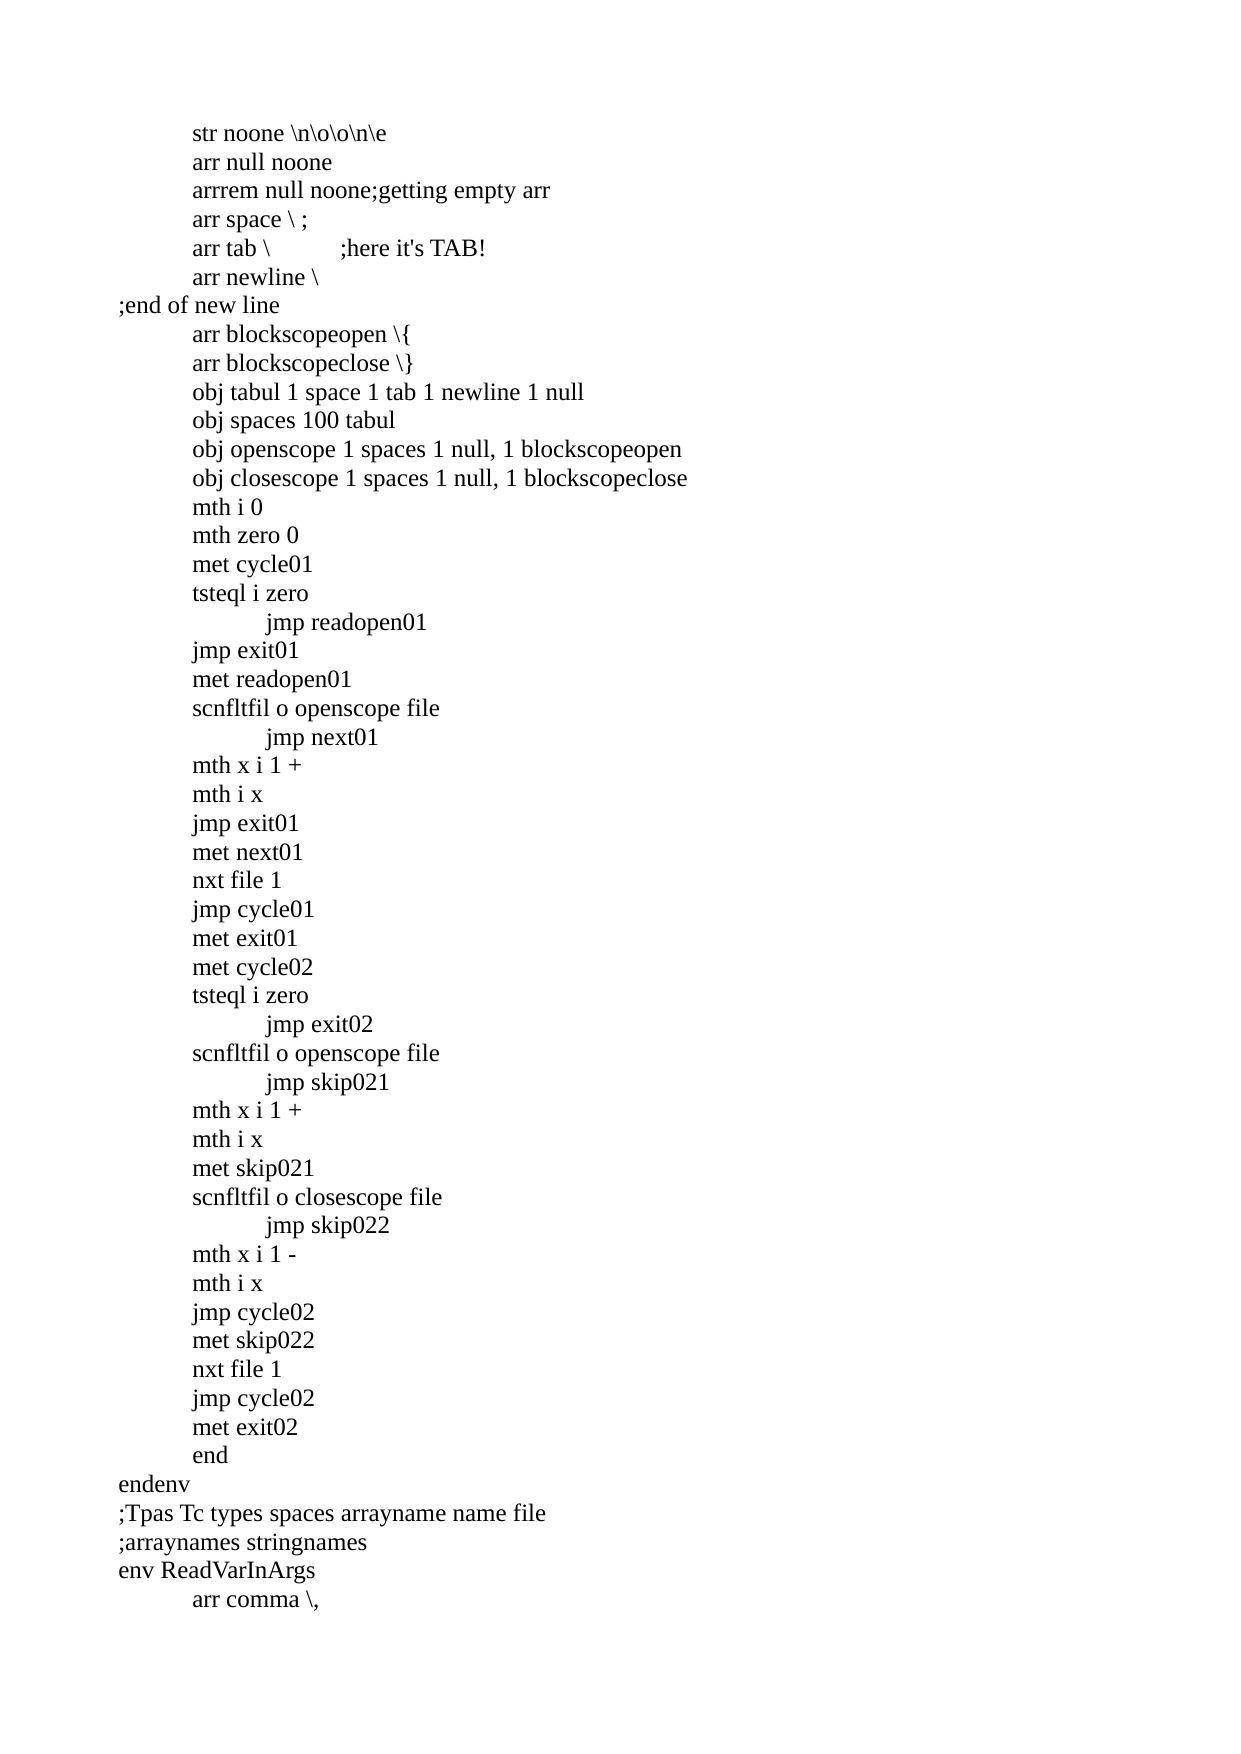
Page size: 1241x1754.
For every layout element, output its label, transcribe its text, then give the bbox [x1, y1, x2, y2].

text scnfltfil o closescope file [118, 1182, 1122, 1211]
text arr space \ ; [118, 204, 1122, 233]
text env ReadVarInArgs [118, 1556, 1122, 1584]
text arr tab \ ;here it's TAB! [118, 233, 1122, 262]
text arr newline \ [118, 262, 1122, 291]
text jmp skip021 [118, 1067, 1122, 1096]
text scnfltfil o openscope file [118, 1038, 1122, 1067]
text scnfltfil o openscope file [118, 693, 1122, 722]
text mth i 0 [118, 492, 1122, 521]
text mth i x [118, 779, 1122, 808]
text jmp exit01 [118, 636, 1122, 664]
text ;arraynames stringnames [118, 1527, 1122, 1556]
text tsteql i zero [118, 578, 1122, 607]
text arr comma \, [118, 1584, 1122, 1613]
text jmp cycle01 [118, 894, 1122, 923]
text arrrem null noone;getting empty arr [118, 176, 1122, 204]
text met cycle01 [118, 549, 1122, 578]
text ;end of new line [118, 291, 1122, 319]
text nxt file 1 [118, 1354, 1122, 1383]
text met skip022 [118, 1326, 1122, 1354]
text jmp exit01 [118, 808, 1122, 837]
text mth zero 0 [118, 521, 1122, 549]
text obj closescope 1 spaces 1 null, 1 blockscopeclose [118, 463, 1122, 492]
text jmp next01 [118, 722, 1122, 751]
text nxt file 1 [118, 866, 1122, 894]
text met next01 [118, 837, 1122, 866]
text obj spaces 100 tabul [118, 406, 1122, 434]
text arr blockscopeclose \} [118, 348, 1122, 377]
text arr null noone [118, 147, 1122, 176]
text jmp skip022 [118, 1211, 1122, 1239]
text str noone \n\o\o\n\e [118, 118, 1122, 147]
text obj tabul 1 space 1 tab 1 newline 1 null [118, 377, 1122, 406]
text met cycle02 [118, 952, 1122, 981]
text obj openscope 1 spaces 1 null, 1 blockscopeopen [118, 434, 1122, 463]
text arr blockscopeopen \{ [118, 319, 1122, 348]
text mth x i 1 + [118, 751, 1122, 779]
text mth i x [118, 1124, 1122, 1153]
text jmp readopen01 [118, 607, 1122, 636]
text ;Tpas Tc types spaces arrayname name file [118, 1498, 1122, 1527]
text tsteql i zero [118, 981, 1122, 1009]
text jmp cycle02 [118, 1297, 1122, 1326]
text met skip021 [118, 1153, 1122, 1182]
text mth x i 1 - [118, 1239, 1122, 1268]
text met exit02 [118, 1412, 1122, 1441]
text end [118, 1441, 1122, 1469]
text endenv [118, 1469, 1122, 1498]
text jmp exit02 [118, 1009, 1122, 1038]
text mth x i 1 + [118, 1096, 1122, 1124]
text jmp cycle02 [118, 1383, 1122, 1412]
text met exit01 [118, 923, 1122, 952]
text met readopen01 [118, 664, 1122, 693]
text mth i x [118, 1268, 1122, 1297]
